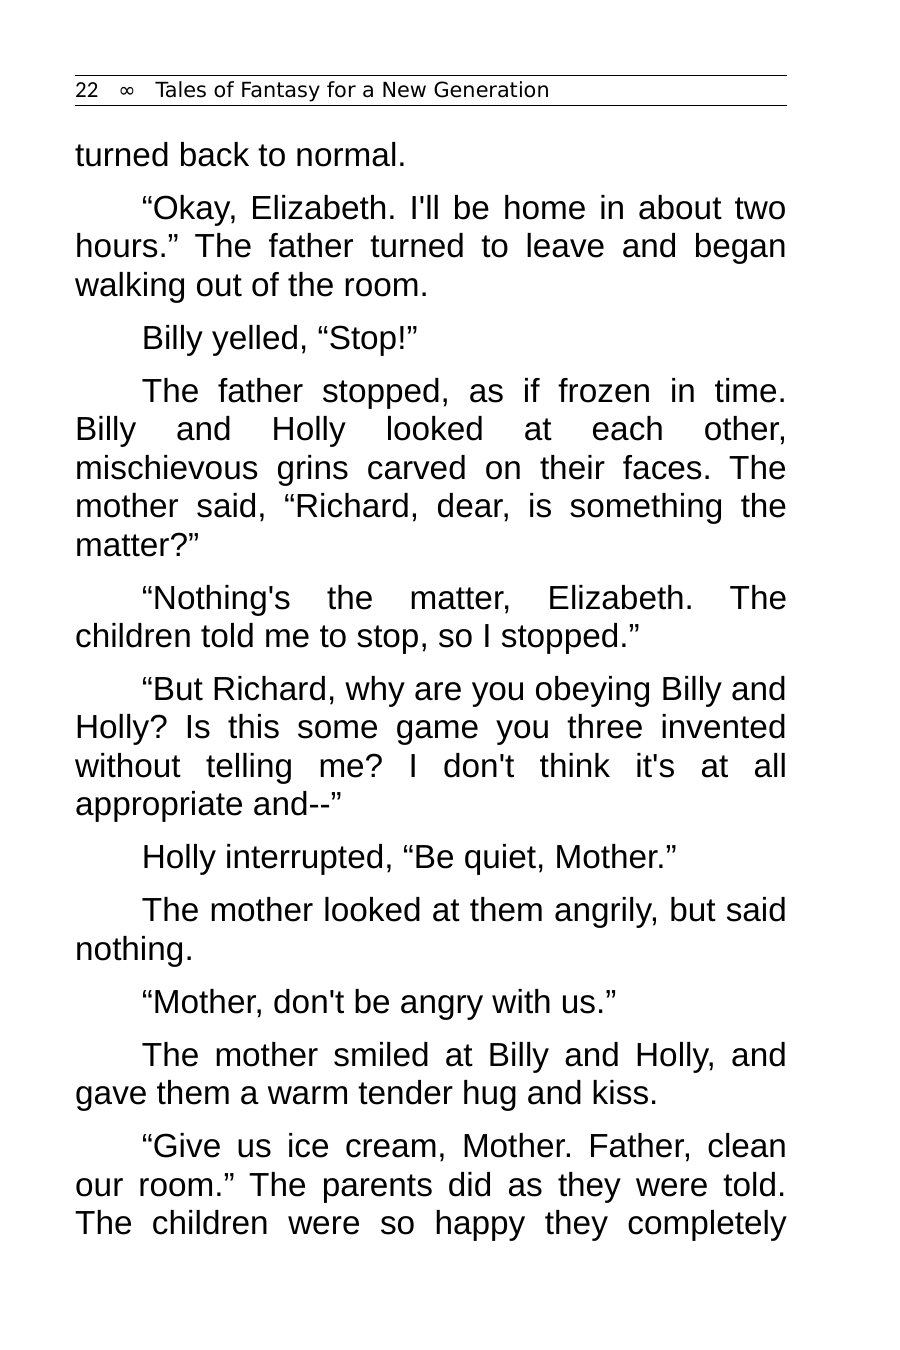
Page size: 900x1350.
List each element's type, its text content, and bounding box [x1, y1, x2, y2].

text “But Richard, why are you obeying Billy and Holly? Is this some game you three invented without telling me? I don't think it's at all appropriate and--” [75, 669, 787, 823]
text The father stopped, as if frozen in time. Billy and Holly looked at each other, mischievous grins carved on their faces. The mother said, “Richard, dear, is something the matter?” [75, 371, 787, 563]
text Billy yelled, “Stop!” [75, 318, 787, 356]
text Holly interrupted, “Be quiet, Mother.” [75, 837, 787, 876]
text The mother looked at them angrily, but said nothing. [75, 891, 787, 967]
text “Mother, don't be angry with us.” [75, 982, 787, 1020]
text “Okay, Elizabeth. I'll be home in about two hours.” The father turned to leave and began walking out of the room. [75, 188, 787, 303]
text “Give us ice cream, Mother. Father, clean our room.” The parents did as they were told. The children were so happy they completely [75, 1126, 787, 1242]
text The mother smiled at Billy and Holly, and gave them a warm tender hug and kiss. [75, 1035, 787, 1112]
text turned back to normal. [75, 135, 787, 173]
text “Nothing's the matter, Elizabeth. The children told me to stop, so I stopped.” [75, 578, 787, 654]
